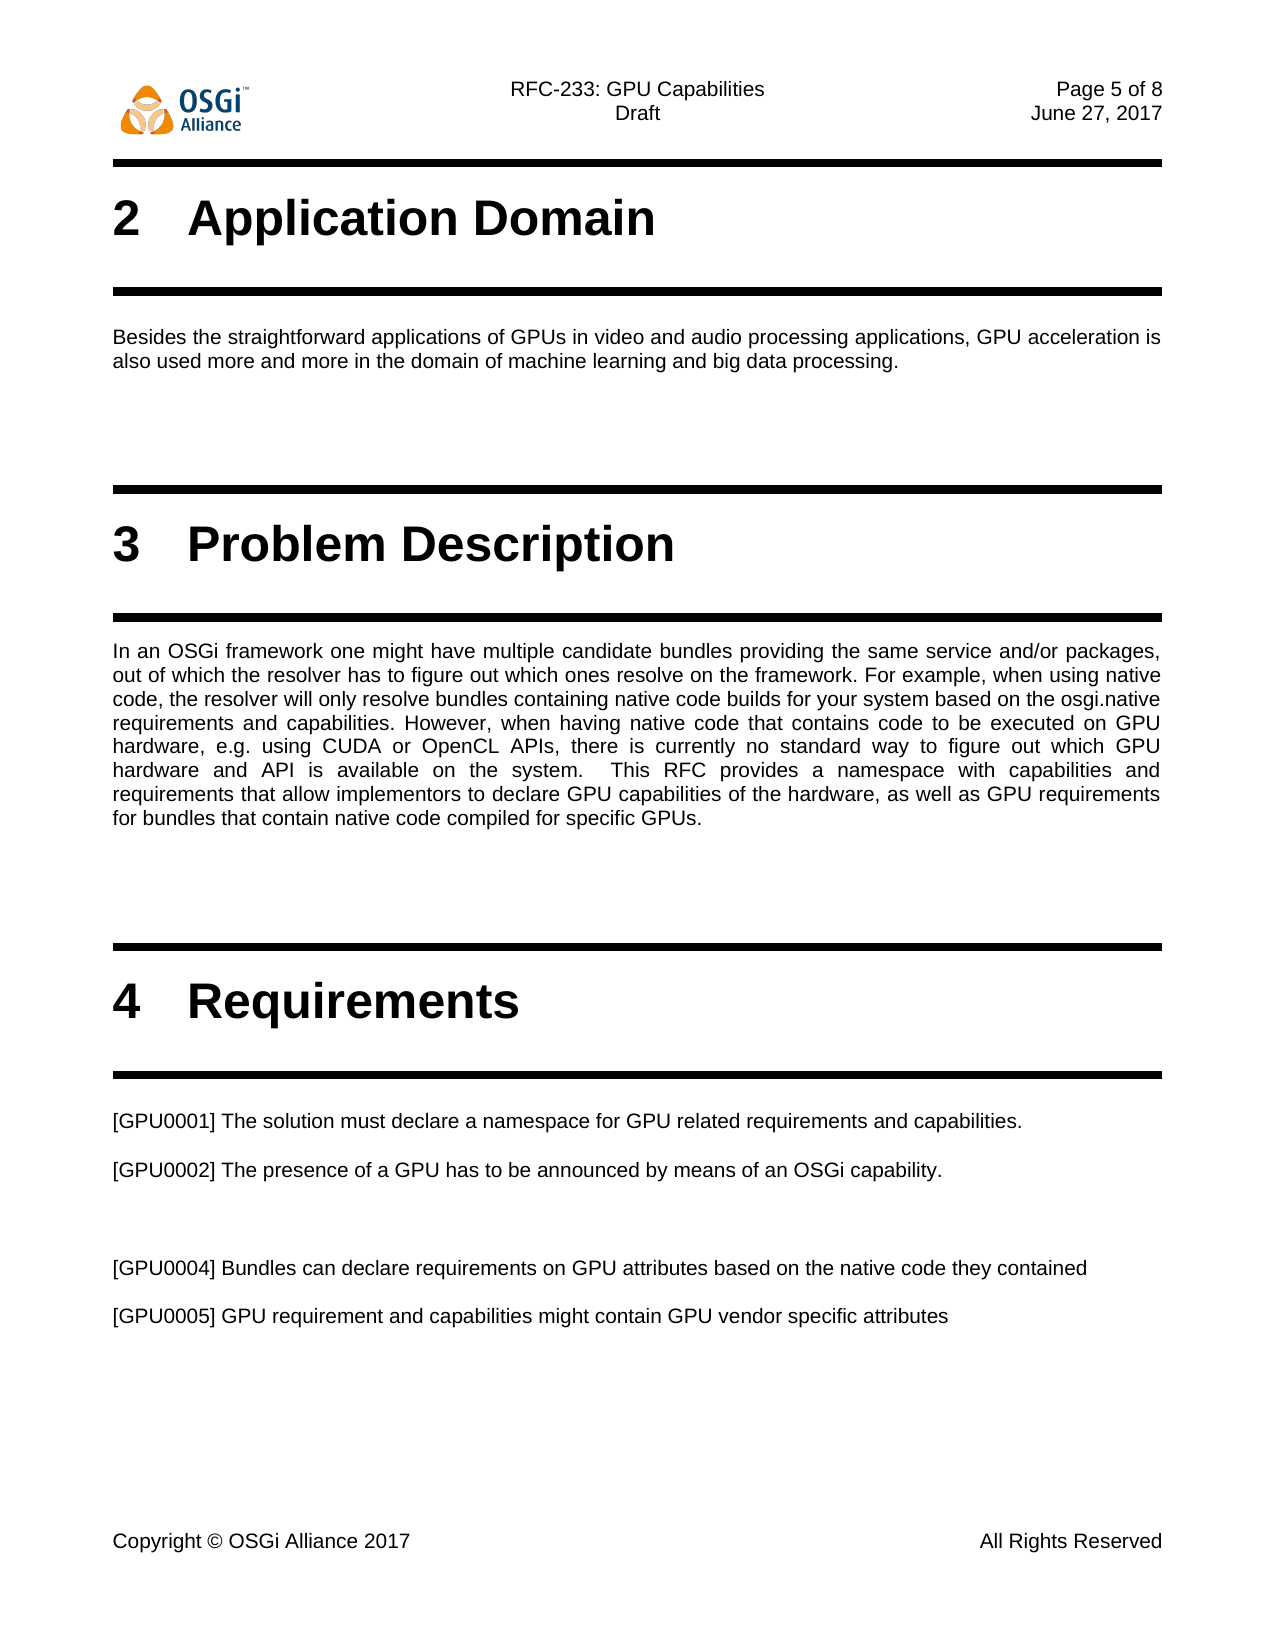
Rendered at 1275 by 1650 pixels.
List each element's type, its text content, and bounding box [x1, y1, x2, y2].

picture [113, 78, 257, 142]
text [GPU0004] Bundles can declare requirements on GPU attributes based on the native code they contained [112, 1255, 1162, 1279]
subtitle Application Domain [112, 160, 1162, 296]
text Besides the straightforward applications of GPUs in video and audio processing applications, GPU acceleration is also used more and more in the domain of machine learning and big data processing. [112, 325, 1162, 373]
text [GPU0002] The presence of a GPU has to be announced by means of an OSGi capability. [112, 1157, 1162, 1181]
subtitle Requirements [112, 944, 1162, 1079]
text [GPU0001] The solution must declare a namespace for GPU related requirements and capabilities. [112, 1108, 1162, 1132]
subtitle Problem Description [112, 486, 1162, 622]
text In an OSGi framework one might have multiple candidate bundles providing the same service and/or packages, out of which the resolver has to figure out which ones resolve on the framework. For example, when using native code, the resolver will only resolve bundles containing native code builds for your system based on the osgi.native requirements and capabilities. However, when having native code that contains code to be executed on GPU hardware, e.g. using CUDA or OpenCL APIs, there is currently no standard way to figure out which GPU hardware and API is available on the system. This RFC provides a namespace with capabilities and requirements that allow implementors to declare GPU capabilities of the hardware, as well as GPU requirements for bundles that contain native code compiled for specific GPUs. [112, 638, 1162, 830]
text [GPU0005] GPU requirement and capabilities might contain GPU vendor specific attributes [112, 1304, 1162, 1328]
